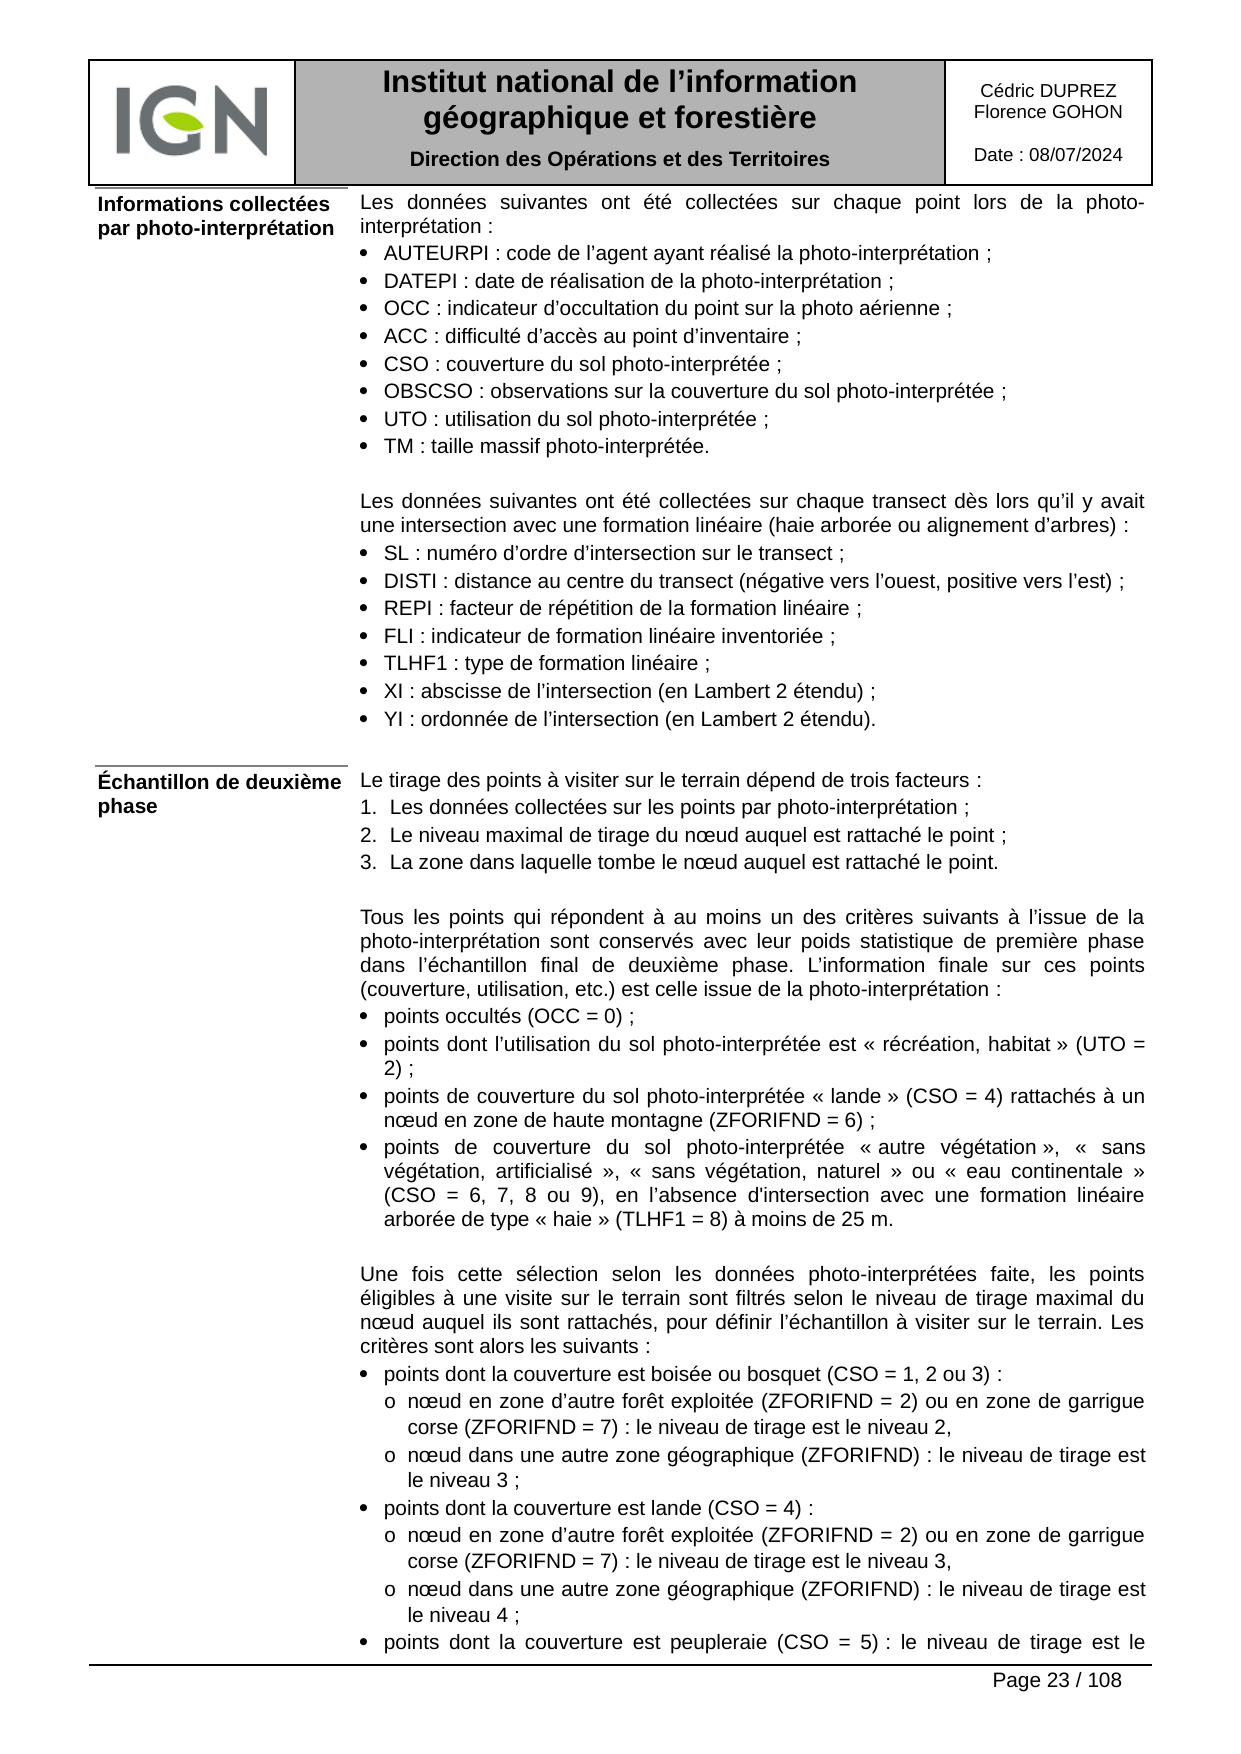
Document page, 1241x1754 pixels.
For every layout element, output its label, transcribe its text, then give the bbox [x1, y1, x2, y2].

table_cell Le tirage des points à visiter sur le terrain dépend de trois facteurs : Les données collectées sur les points par photo-interprétation ; Le niveau maximal de tirage du nœud auquel est rattaché le point ; La zone dans laquelle tombe le nœud auquel est rattaché le point. Tous les points qui répondent à au moins un des critères suivants à l’issue de la photo-interprétation sont conservés avec leur poids statistique de première phase dans l’échantillon final de deuxième phase. L’information finale sur ces points (couverture, utilisation, etc.) est celle issue de la photo-interprétation : points occultés (OCC = 0) ; points dont l’utilisation du sol photo-interprétée est « récréation, habitat » (UTO = 2) ; points de couverture du sol photo-interprétée « lande » (CSO = 4) rattachés à un nœud en zone de haute montagne (ZFORIFND = 6) ; points de couverture du sol photo-interprétée « autre végétation », « sans végétation, artificialisé », « sans végétation, naturel » ou « eau continentale » (CSO = 6, 7, 8 ou 9), en l’absence d'intersection avec une formation linéaire arborée de type « haie » (TLHF1 = 8) à moins de 25 m. Une fois cette sélection selon les données photo-interprétées faite, les points éligibles à une visite sur le terrain sont filtrés selon le niveau de tirage maximal du nœud auquel ils sont rattachés, pour définir l’échantillon à visiter sur le terrain. Les critères sont alors les suivants : points dont la couverture est boisée ou bosquet (CSO = 1, 2 ou 3) : nœud en zone d’autre forêt exploitée (ZFORIFND = 2) ou en zone de garrigue corse (ZFORIFND = 7) : le niveau de tirage est le niveau 2, nœud dans une autre zone géographique (ZFORIFND) : le niveau de tirage est le niveau 3 ; points dont la couverture est lande (CSO = 4) : nœud en zone d’autre forêt exploitée (ZFORIFND = 2) ou en zone de garrigue corse (ZFORIFND = 7) : le niveau de tirage est le niveau 3, nœud dans une autre zone géographique (ZFORIFND) : le niveau de tirage est le niveau 4 ; points dont la couverture est peupleraie (CSO = 5) : le niveau de tirage est le niveau 2 ; points ayant une autre couverture (CSO = 6, 7, 8 ou 9), en présence d’une formation linéaire arborée de type « haie » intersectée à moins de 25 m du point : le niveau de tirage est le niveau 4. Cas des points supplémentaires en zone populicole : les points supplémentaires (POI$ > 1) rattachés à un nœud en zone populicole (ZPOP = 2) sont exclus de l'échantillon de deuxième phase s'ils n'ont pas une couverture photo-interprétée « peupleraie » (CSO = 5). Tous les points retenus pour une visite sur le terrain après application de ce filtre sur le niveau de tirage sont ajoutés à l’échantillon final de deuxième phase. Leur poids statistique initial (cf ci-après) est égal à 2 élevé à la puissance (niveau de tirage – 1) et divisé, dans les deux cas suivants, par le nombre de points photo-interprétés (non occultés) rattachés au même nœud : points dont la couverture est boisée ou bosquet (CSO = 1, 2 ou 3) ou lande (CSO = 4) en zone de montagne (ZFORIFND = 3 ou 6) ; points dont la couverture est peupleraie (CSO = 5) en zone populicole (ZPOP = 2), [354, 764, 1152, 1660]
table_cell Informations collectées par photo-interprétation [89, 186, 354, 764]
table_cell Les données suivantes ont été collectées sur chaque point lors de la photo-interprétation : AUTEURPI : code de l’agent ayant réalisé la photo-interprétation ; DATEPI : date de réalisation de la photo-interprétation ; OCC : indicateur d’occultation du point sur la photo aérienne ; ACC : difficulté d’accès au point d’inventaire ; CSO : couverture du sol photo-interprétée ; OBSCSO : observations sur la couverture du sol photo-interprétée ; UTO : utilisation du sol photo-interprétée ; TM : taille massif photo-interprétée. Les données suivantes ont été collectées sur chaque transect dès lors qu’il y avait une intersection avec une formation linéaire (haie arborée ou alignement d’arbres) : SL : numéro d’ordre d’intersection sur le transect ; DISTI : distance au centre du transect (négative vers l’ouest, positive vers l’est) ; REPI : facteur de répétition de la formation linéaire ; FLI : indicateur de formation linéaire inventoriée ; TLHF1 : type de formation linéaire ; XI : abscisse de l’intersection (en Lambert 2 étendu) ; YI : ordonnée de l’intersection (en Lambert 2 étendu). [354, 186, 1152, 764]
picture [91, 62, 293, 180]
table_cell Échantillon de deuxième phase [89, 764, 354, 1660]
